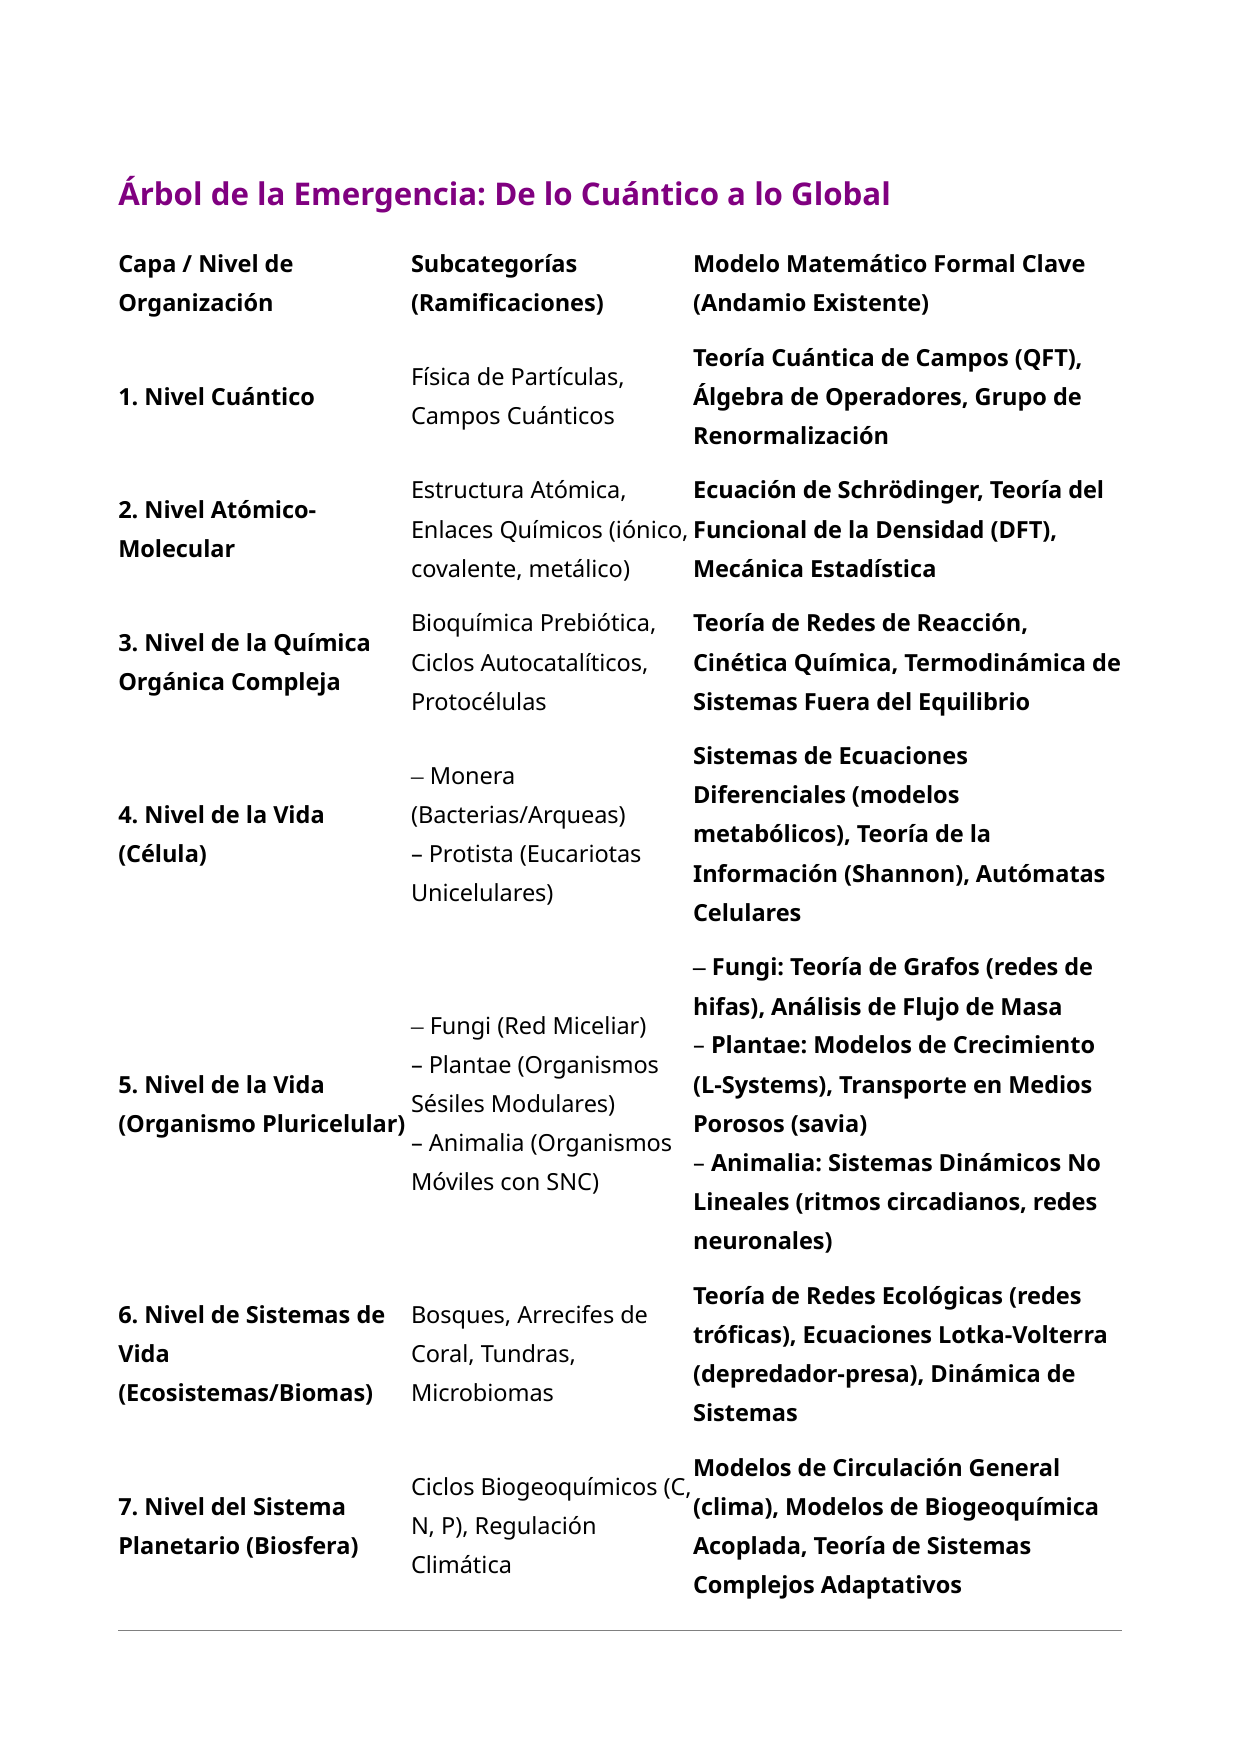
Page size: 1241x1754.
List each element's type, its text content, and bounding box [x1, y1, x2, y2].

table_header Capa / Nivel de Organización [118, 240, 411, 334]
table_cell Física de Partículas, Campos Cuánticos [411, 335, 693, 467]
table_cell – Fungi: Teoría de Grafos (redes de hifas), Análisis de Flujo de Masa – Plantae: Modelos de Crecimiento (L-Systems), Transporte en Medios Porosos (savia) – Animalia: Sistemas Dinámicos No Lineales (ritmos circadianos, redes neuronales) [693, 945, 1122, 1272]
table_cell 3. Nivel de la Química Orgánica Compleja [118, 601, 411, 732]
table_cell – Monera (Bacterias/Arqueas) – Protista (Eucariotas Unicelulares) [411, 734, 693, 943]
table_cell Teoría Cuántica de Campos (QFT), Álgebra de Operadores, Grupo de Renormalización [693, 335, 1122, 467]
table_cell Bosques, Arrecifes de Coral, Tundras, Microbiomas [411, 1273, 693, 1444]
table_cell 2. Nivel Atómico-Molecular [118, 468, 411, 599]
table_cell 6. Nivel de Sistemas de Vida (Ecosistemas/Biomas) [118, 1273, 411, 1444]
table_cell 1. Nivel Cuántico [118, 335, 411, 467]
table_cell 4. Nivel de la Vida (Célula) [118, 734, 411, 943]
table_cell Sistemas de Ecuaciones Diferenciales (modelos metabólicos), Teoría de la Información (Shannon), Autómatas Celulares [693, 734, 1122, 943]
subtitle Árbol de la Emergencia: De lo Cuántico a lo Global [118, 168, 1122, 215]
table_cell – Fungi (Red Miceliar) – Plantae (Organismos Sésiles Modulares) – Animalia (Organismos Móviles con SNC) [411, 945, 693, 1272]
table_cell Estructura Atómica, Enlaces Químicos (iónico, covalente, metálico) [411, 468, 693, 599]
table_cell Bioquímica Prebiótica, Ciclos Autocatalíticos, Protocélulas [411, 601, 693, 732]
table_cell Modelos de Circulación General (clima), Modelos de Biogeoquímica Acoplada, Teoría de Sistemas Complejos Adaptativos [693, 1445, 1122, 1616]
table_cell Teoría de Redes de Reacción, Cinética Química, Termodinámica de Sistemas Fuera del Equilibrio [693, 601, 1122, 732]
table_cell 5. Nivel de la Vida (Organismo Pluricelular) [118, 945, 411, 1272]
table_header Subcategorías (Ramificaciones) [411, 240, 693, 334]
table_header Modelo Matemático Formal Clave (Andamio Existente) [693, 240, 1122, 334]
table_cell Ecuación de Schrödinger, Teoría del Funcional de la Densidad (DFT), Mecánica Estadística [693, 468, 1122, 599]
table_cell Teoría de Redes Ecológicas (redes tróficas), Ecuaciones Lotka-Volterra (depredador-presa), Dinámica de Sistemas [693, 1273, 1122, 1444]
table_cell 7. Nivel del Sistema Planetario (Biosfera) [118, 1445, 411, 1616]
table_cell Ciclos Biogeoquímicos (C, N, P), Regulación Climática [411, 1445, 693, 1616]
